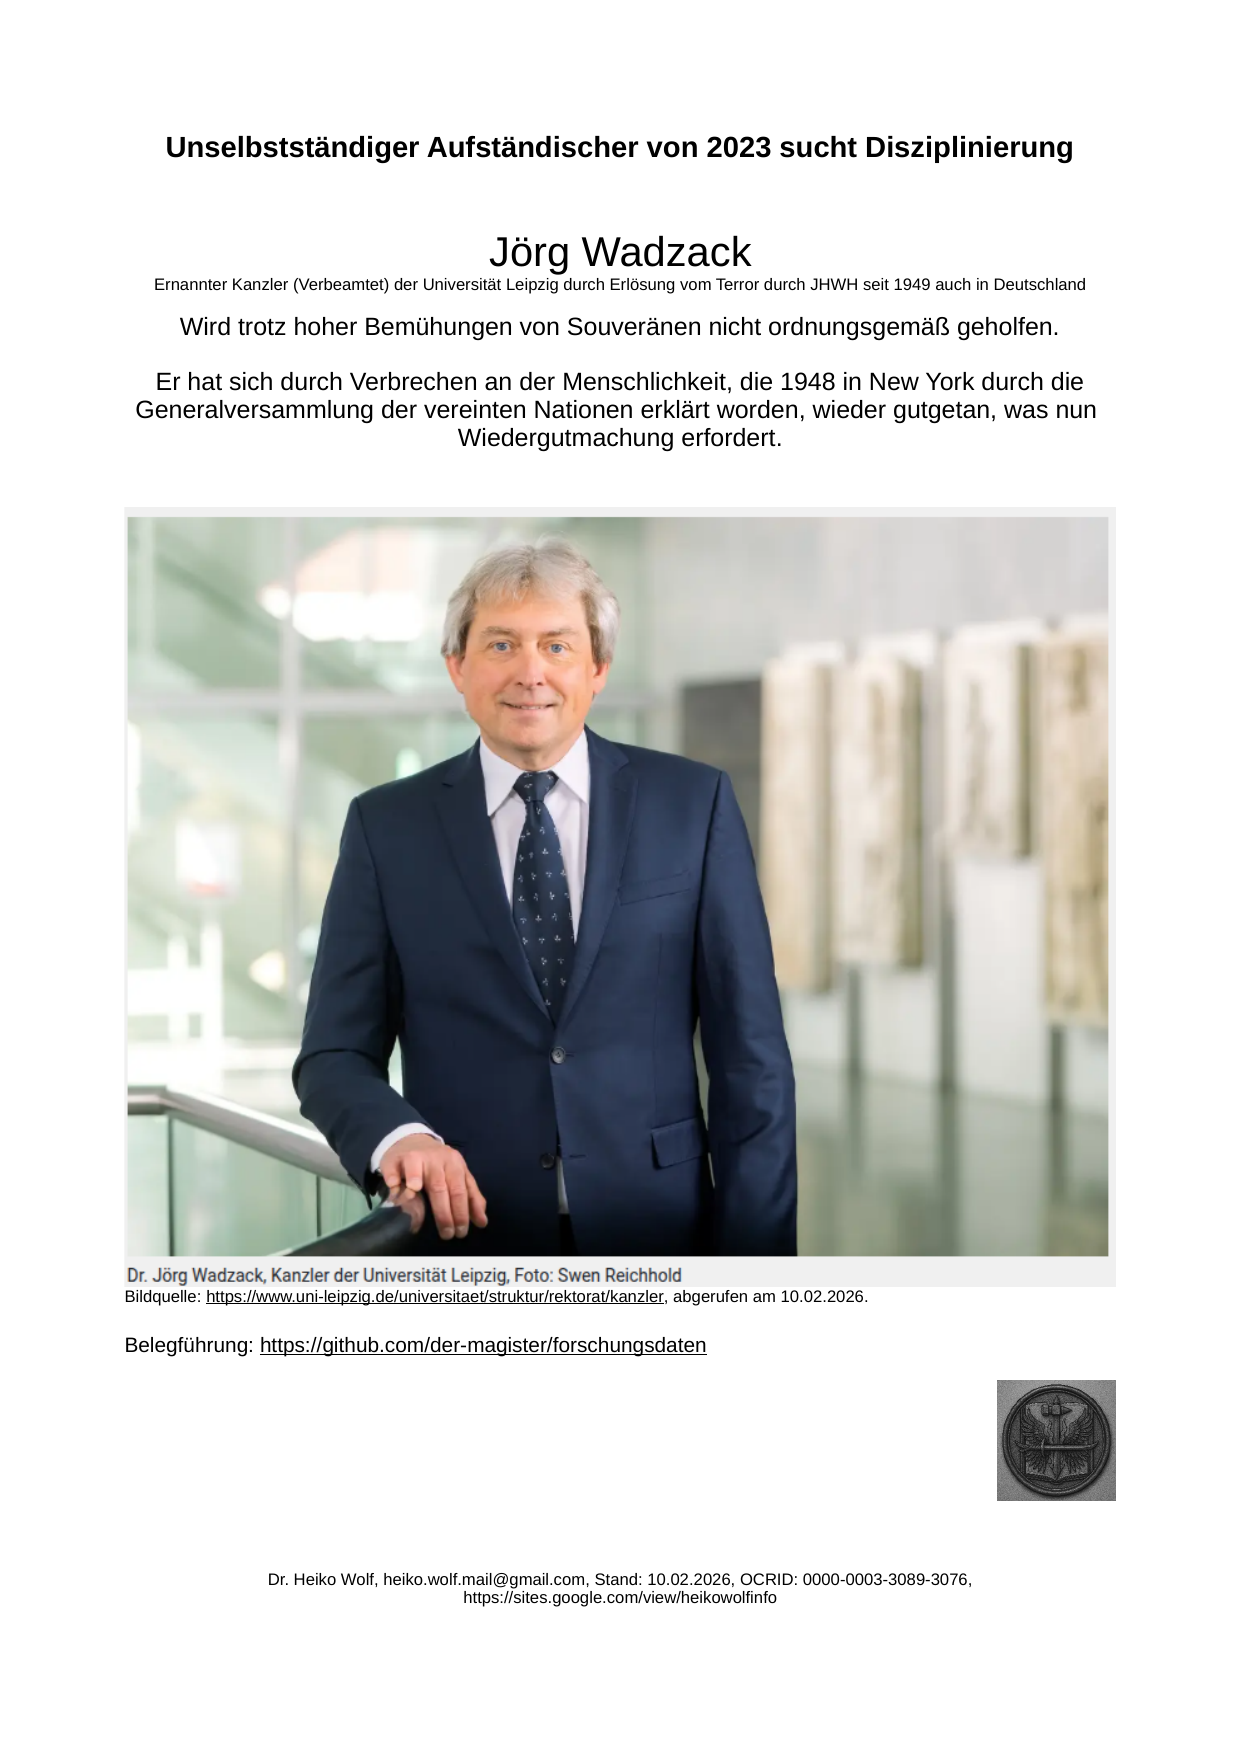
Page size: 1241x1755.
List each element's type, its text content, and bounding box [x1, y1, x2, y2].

text Jörg Wadzack [118, 228, 1122, 275]
text Bildquelle: https://www.uni-leipzig.de/universitaet/struktur/rektorat/kanzler, abgerufen am 10.02.2026. [118, 1287, 1122, 1306]
text Er hat sich durch Verbrechen an der Menschlichkeit, die 1948 in New York durch die Generalversammlung der vereinten Nationen erklärt worden, wieder gutgetan, was nun [118, 368, 1122, 424]
text Dr. Heiko Wolf, heiko.wolf.mail@gmail.com, Stand: 10.02.2026, OCRID: 0000-0003-3089-3076, [118, 1570, 1122, 1588]
text Wird trotz hoher Bemühungen von Souveränen nicht ordnungsgemäß geholfen. [118, 312, 1122, 340]
picture [124, 507, 1116, 1287]
text Unselbstständiger Aufständischer von 2023 sucht Disziplinierung [118, 124, 1122, 163]
text Belegführung: https://github.com/der-magister/forschungsdaten [118, 1334, 1122, 1357]
picture [997, 1380, 1116, 1501]
text https://sites.google.com/view/heikowolfinfo [118, 1588, 1122, 1613]
text Wiedergutmachung erfordert. [118, 424, 1122, 452]
text Ernannter Kanzler (Verbeamtet) der Universität Leipzig durch Erlösung vom Terror durch JHWH seit 1949 auch in Deutschland [118, 275, 1122, 294]
